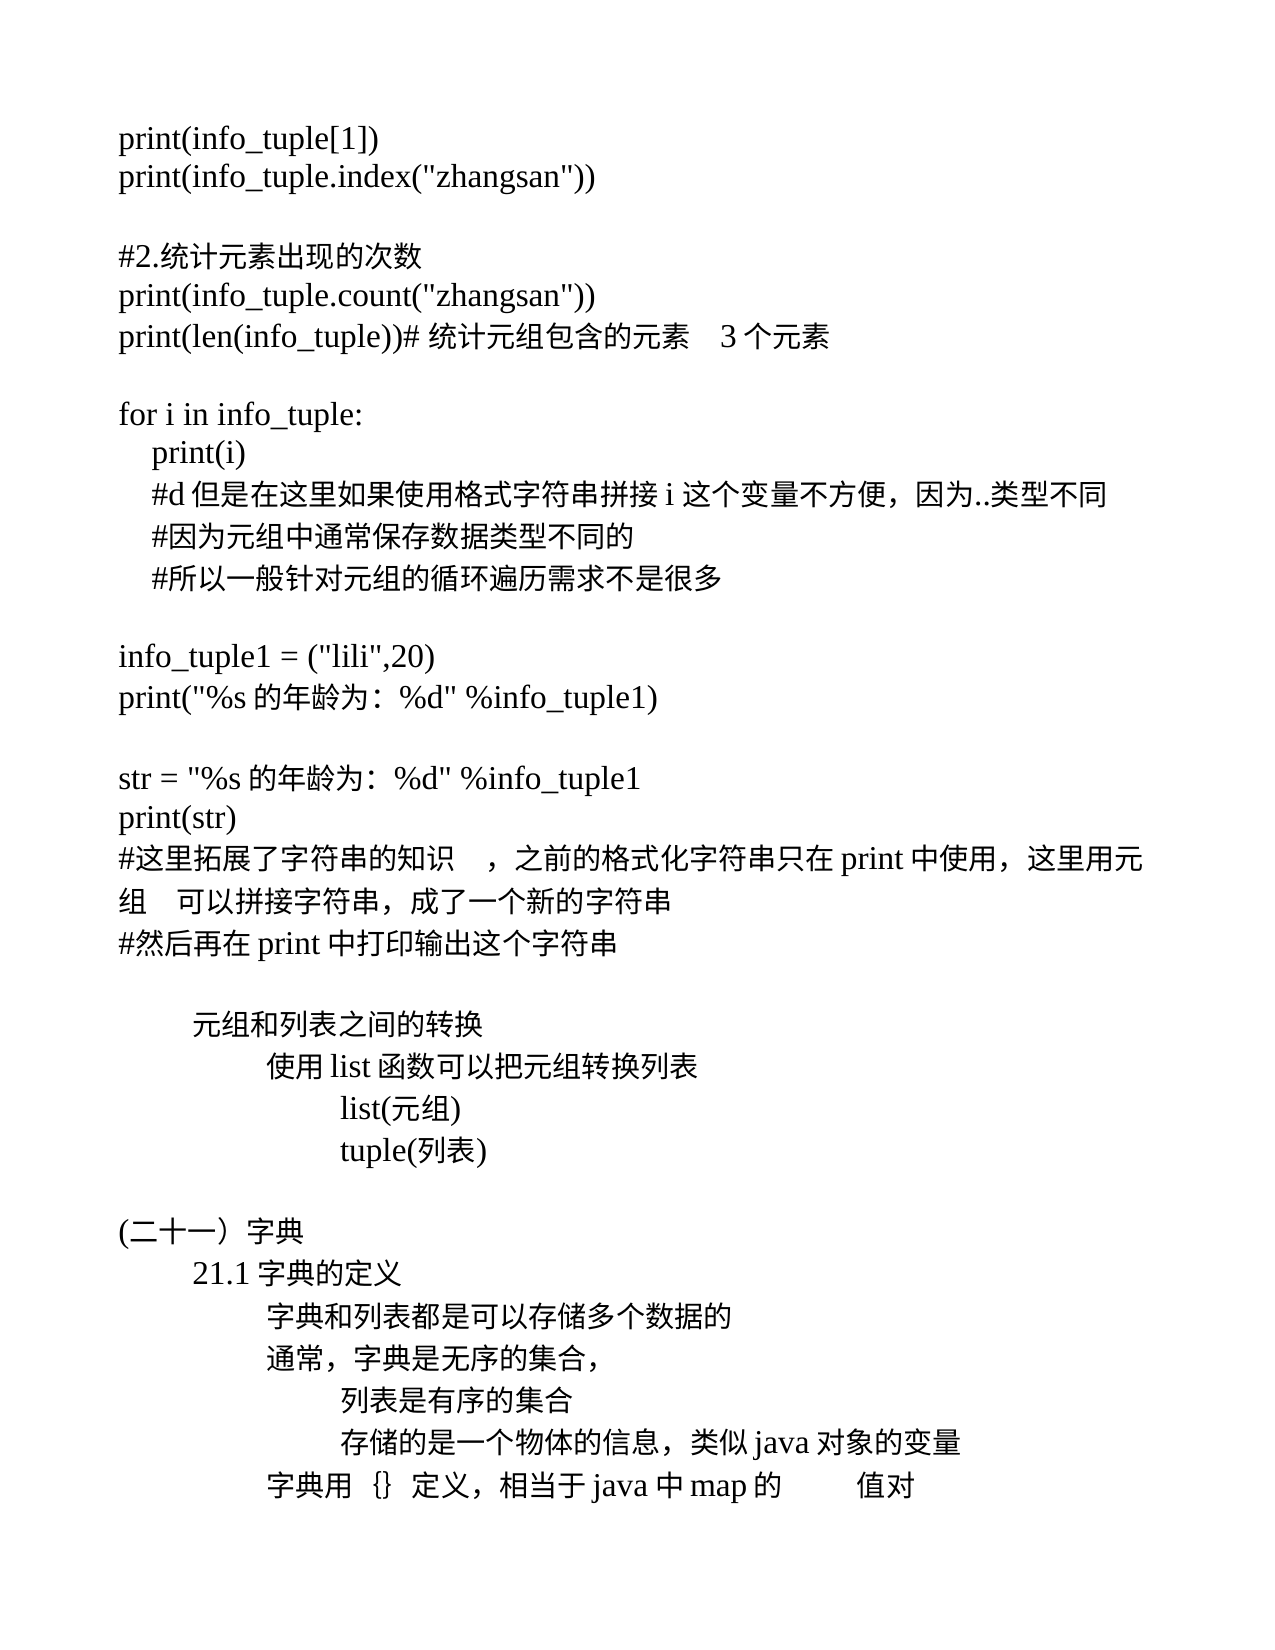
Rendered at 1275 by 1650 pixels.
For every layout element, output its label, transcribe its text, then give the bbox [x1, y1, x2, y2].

text #2.统计元素出现的次数 [118, 233, 1157, 275]
text list(元组) [118, 1086, 1157, 1128]
text #然后再在print中打印输出这个字符串 [118, 920, 1157, 963]
text #这里拓展了字符串的知识 ，之前的格式化字符串只在print中使用，这里用元组 可以拼接字符串，成了一个新的字符串 [118, 836, 1157, 920]
text print(info_tuple[1]) [118, 118, 1157, 156]
text info_tuple1 = ("lili",20) [118, 636, 1157, 674]
text tuple(列表) [118, 1128, 1157, 1170]
text for i in info_tuple: [118, 394, 1157, 433]
text #因为元组中通常保存数据类型不同的 [118, 513, 1157, 556]
text print(str) [118, 797, 1157, 836]
text print(info_tuple.count("zhangsan")) [118, 275, 1157, 314]
text 字典和列表都是可以存储多个数据的 [118, 1293, 1157, 1335]
text (二十一）字典 [118, 1208, 1157, 1251]
text print("%s的年龄为：%d" %info_tuple1) [118, 674, 1157, 717]
text print(info_tuple.index("zhangsan")) [118, 156, 1157, 195]
text 通常，字典是无序的集合， [118, 1335, 1157, 1378]
text print(i) [118, 433, 1157, 471]
text 列表是有序的集合 [118, 1378, 1157, 1420]
text #所以一般针对元组的循环遍历需求不是很多 [118, 556, 1157, 598]
text 21.1字典的定义 [118, 1251, 1157, 1293]
text 存储的是一个物体的信息，类似java对象的变量 [118, 1420, 1157, 1462]
text print(len(info_tuple))# 统计元组包含的元素 3个元素 [118, 314, 1157, 356]
text str = "%s的年龄为：%d" %info_tuple1 [118, 755, 1157, 797]
text 使用list函数可以把元组转换列表 [118, 1043, 1157, 1086]
text 字典用｛｝定义，相当于java中map的 值对 [118, 1462, 1157, 1504]
text 元组和列表之间的转换 [118, 1001, 1157, 1043]
text #d但是在这里如果使用格式字符串拼接 i 这个变量不方便，因为..类型不同 [118, 471, 1157, 513]
